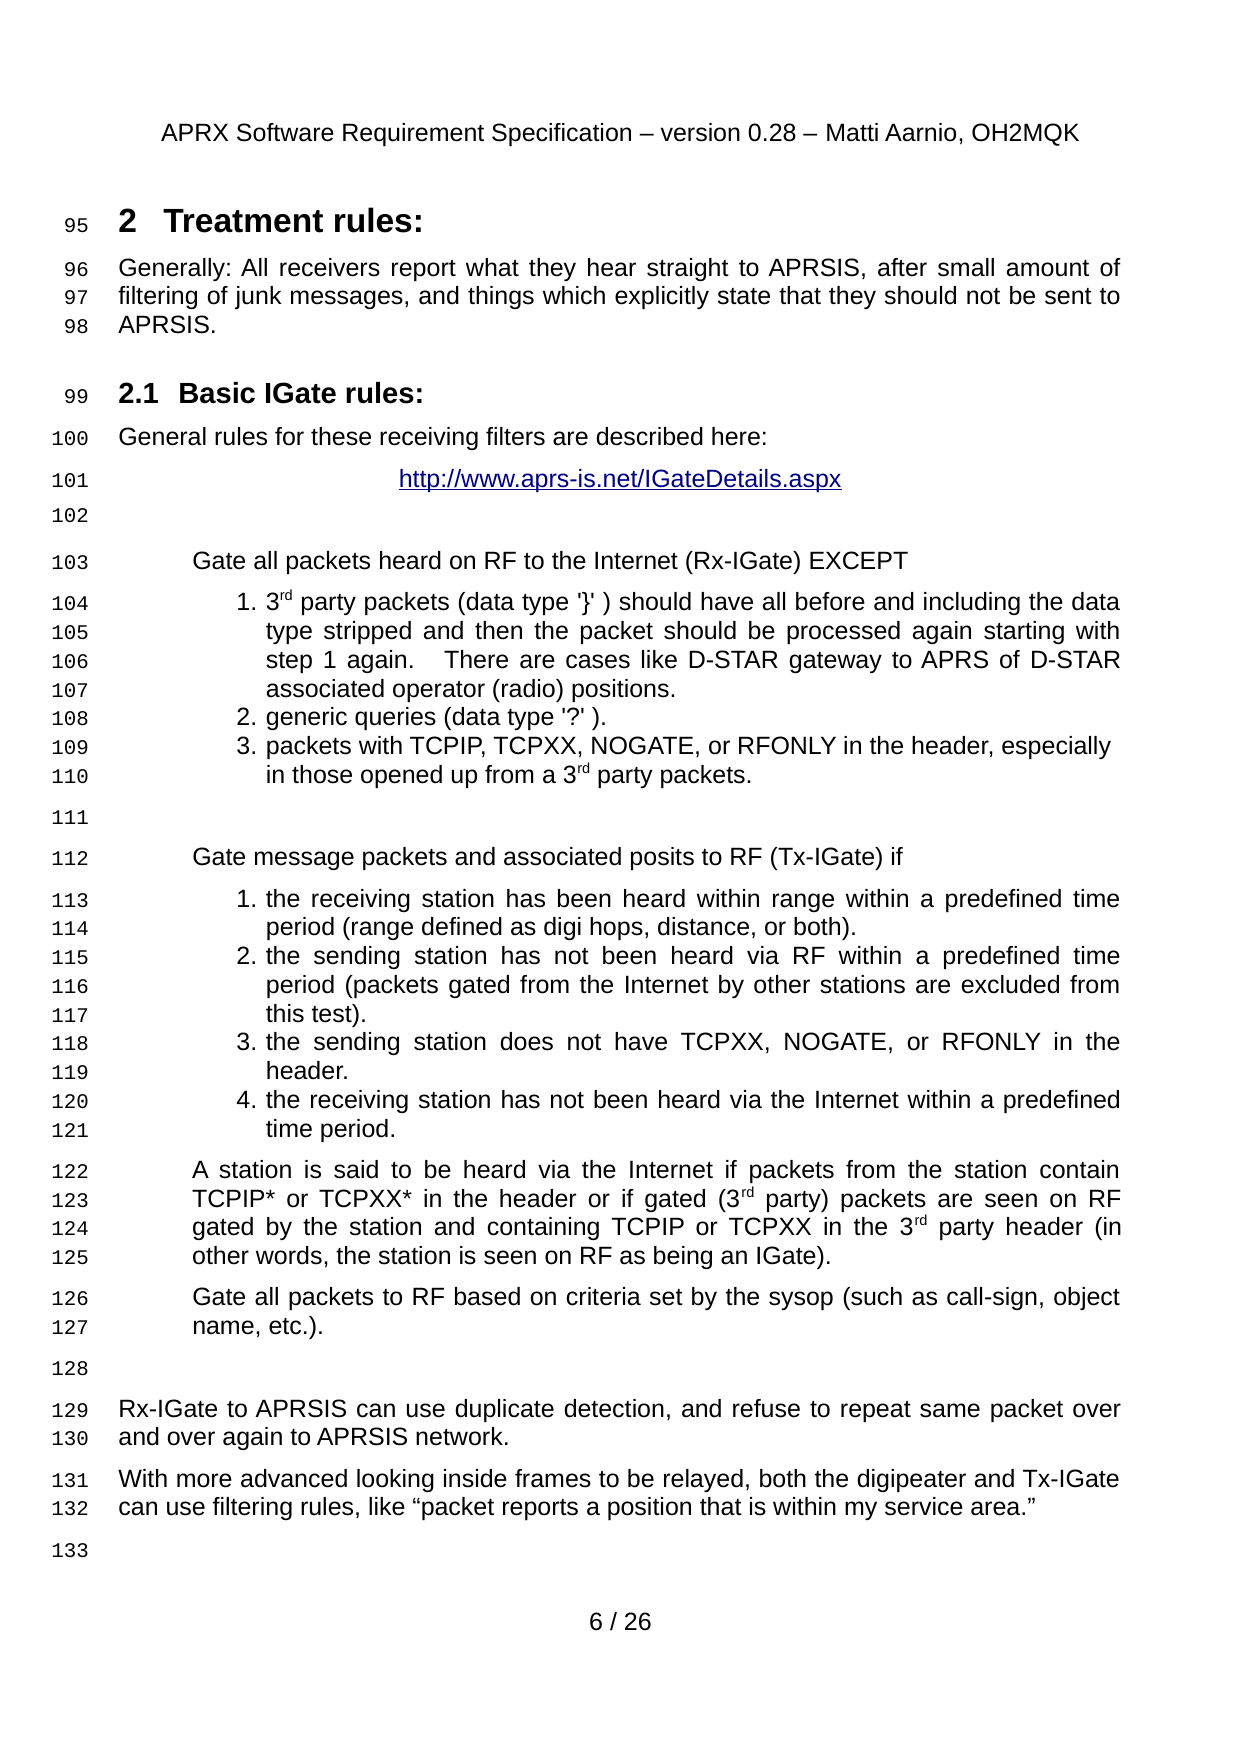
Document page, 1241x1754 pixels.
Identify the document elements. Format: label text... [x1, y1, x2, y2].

text Gate all packets to RF based on criteria set by the sysop (such as call-sign, object name, etc.). [192, 1282, 1122, 1340]
list 3rd party packets (data type '}' ) should have all before and including the data type stripped and then the packet should be processed again starting with step 1 again. There are cases like D-STAR gateway to APRS of D-STAR associated operator (radio) positions. [236, 587, 1122, 702]
list generic queries (data type '?' ). [236, 702, 1122, 731]
list the receiving station has been heard within range within a predefined time period (range defined as digi hops, distance, or both). [236, 883, 1122, 941]
subtitle Basic IGate rules: [118, 376, 1122, 410]
text General rules for these receiving filters are described here: [118, 422, 1122, 451]
list A station is said to be heard via the Internet if packets from the station contain TCPIP* or TCPXX* in the header or if gated (3rd party) packets are seen on RF gated by the station and containing TCPIP or TCPXX in the 3rd party header (in other words, the station is seen on RF as being an IGate). [162, 1155, 1122, 1270]
subtitle Treatment rules: [118, 201, 1122, 240]
text With more advanced looking inside frames to be relayed, both the digipeater and Tx-IGate can use filtering rules, like “packet reports a position that is within my service area.” [118, 1463, 1122, 1521]
list the receiving station has not been heard via the Internet within a predefined time period. [236, 1085, 1122, 1142]
text Gate message packets and associated posits to RF (Tx-IGate) if [192, 842, 1122, 871]
list the sending station does not have TCPXX, NOGATE, or RFONLY in the header. [236, 1027, 1122, 1085]
list the sending station has not been heard via RF within a predefined time period (packets gated from the Internet by other stations are excluded from this test). [236, 941, 1122, 1027]
text Rx-IGate to APRSIS can use duplicate detection, and refuse to repeat same packet over and over again to APRSIS network. [118, 1393, 1122, 1451]
text Generally: All receivers report what they hear straight to APRSIS, after small amount of filtering of junk messages, and things which explicitly state that they should not be sent to APRSIS. [118, 252, 1122, 339]
text Gate all packets heard on RF to the Internet (Rx-IGate) EXCEPT [192, 546, 1122, 575]
list packets with TCPIP, TCPXX, NOGATE, or RFONLY in the header, especially in those opened up from a 3rd party packets. [236, 731, 1122, 788]
text http://www.aprs-is.net/IGateDetails.aspx [118, 463, 1122, 492]
